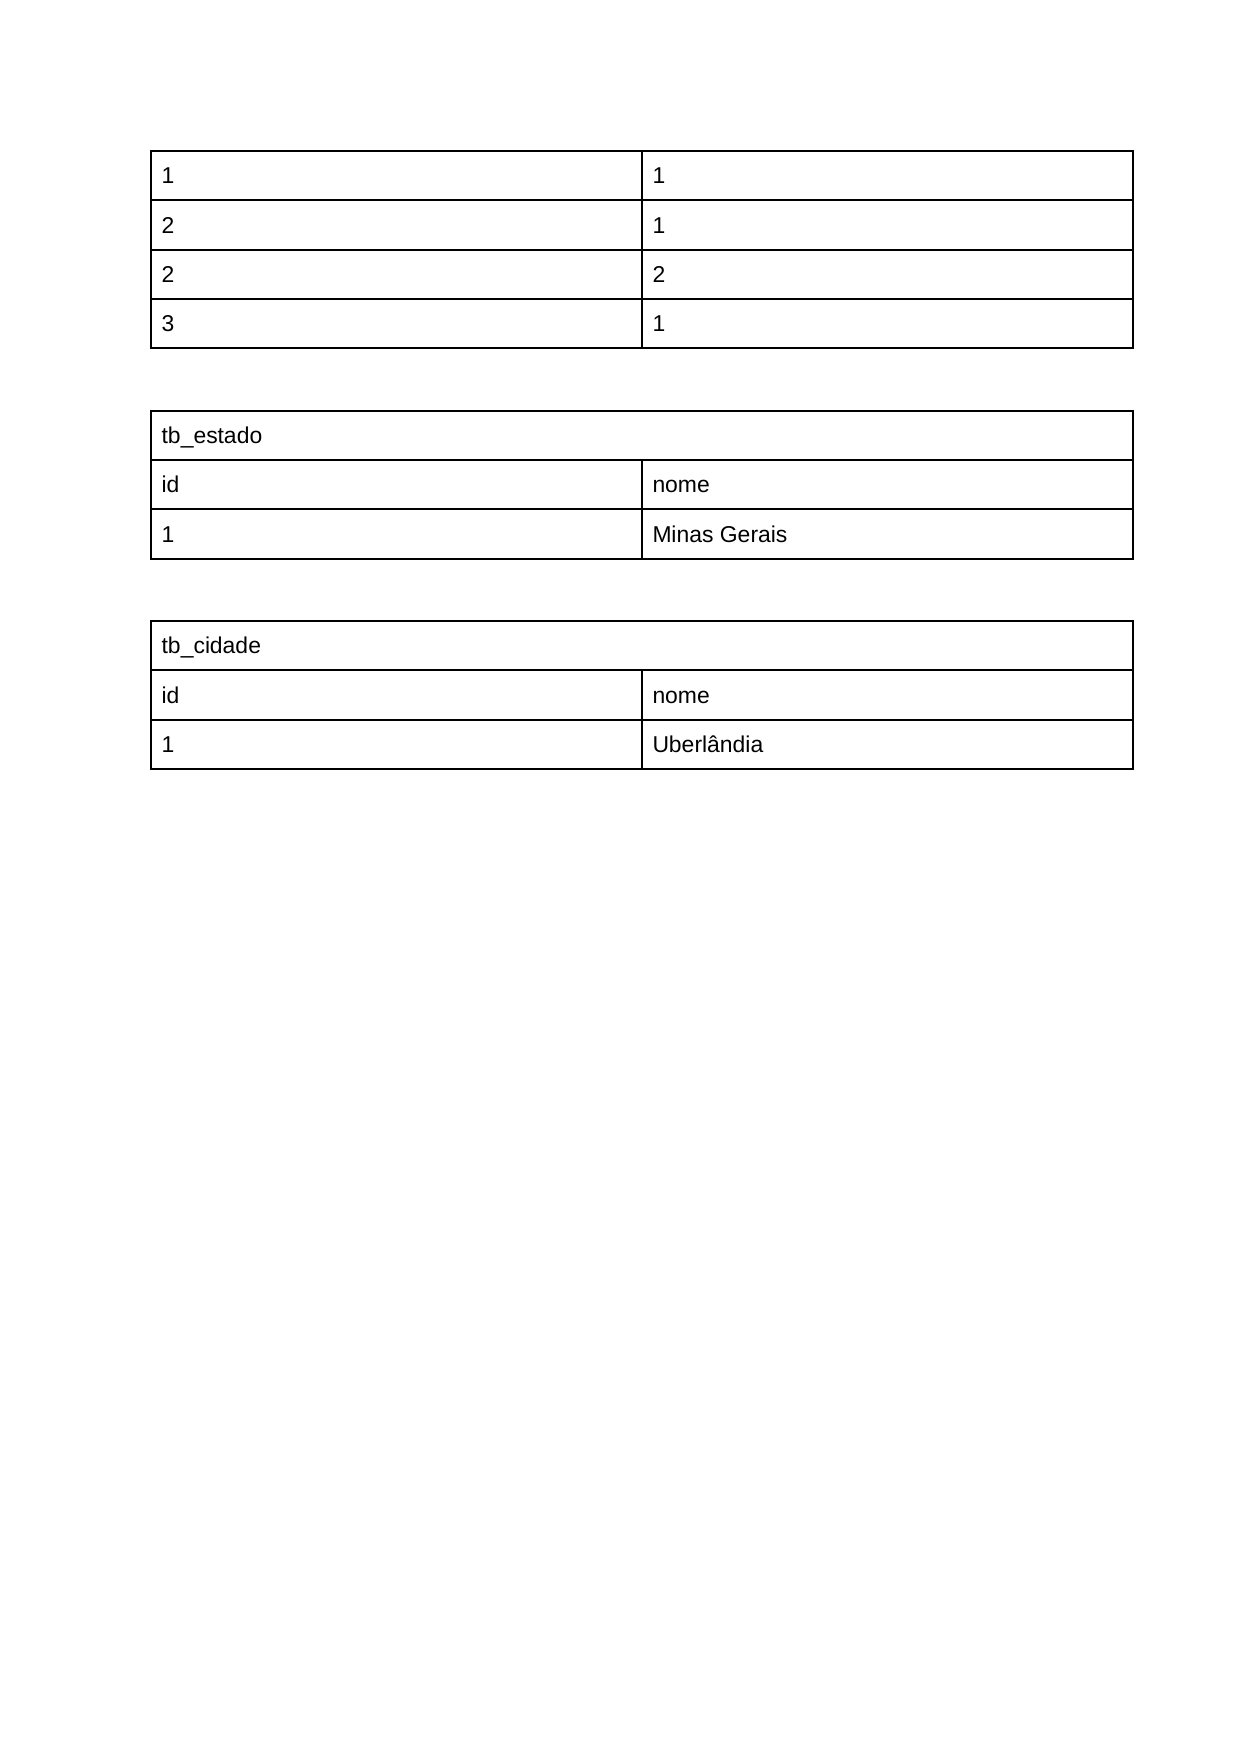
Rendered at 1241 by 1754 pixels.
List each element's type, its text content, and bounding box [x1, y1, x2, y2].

table_cell 1 [152, 152, 641, 199]
table_cell 2 [152, 251, 641, 298]
table_header tb_cidade [152, 622, 1132, 669]
table_cell 1 [152, 721, 641, 768]
table_cell nome [643, 671, 1132, 718]
table_cell Minas Gerais [643, 510, 1132, 557]
table_cell 1 [643, 201, 1132, 248]
table_cell Uberlândia [643, 721, 1132, 768]
table_header tb_estado [152, 412, 1132, 459]
table_cell id [152, 671, 641, 718]
table_cell 2 [152, 201, 641, 248]
table_cell id [152, 461, 641, 508]
table_cell 2 [643, 251, 1132, 298]
table_cell 1 [152, 510, 641, 557]
table_cell 1 [643, 152, 1132, 199]
table_cell nome [643, 461, 1132, 508]
table_cell 3 [152, 300, 641, 347]
table_cell 1 [643, 300, 1132, 347]
